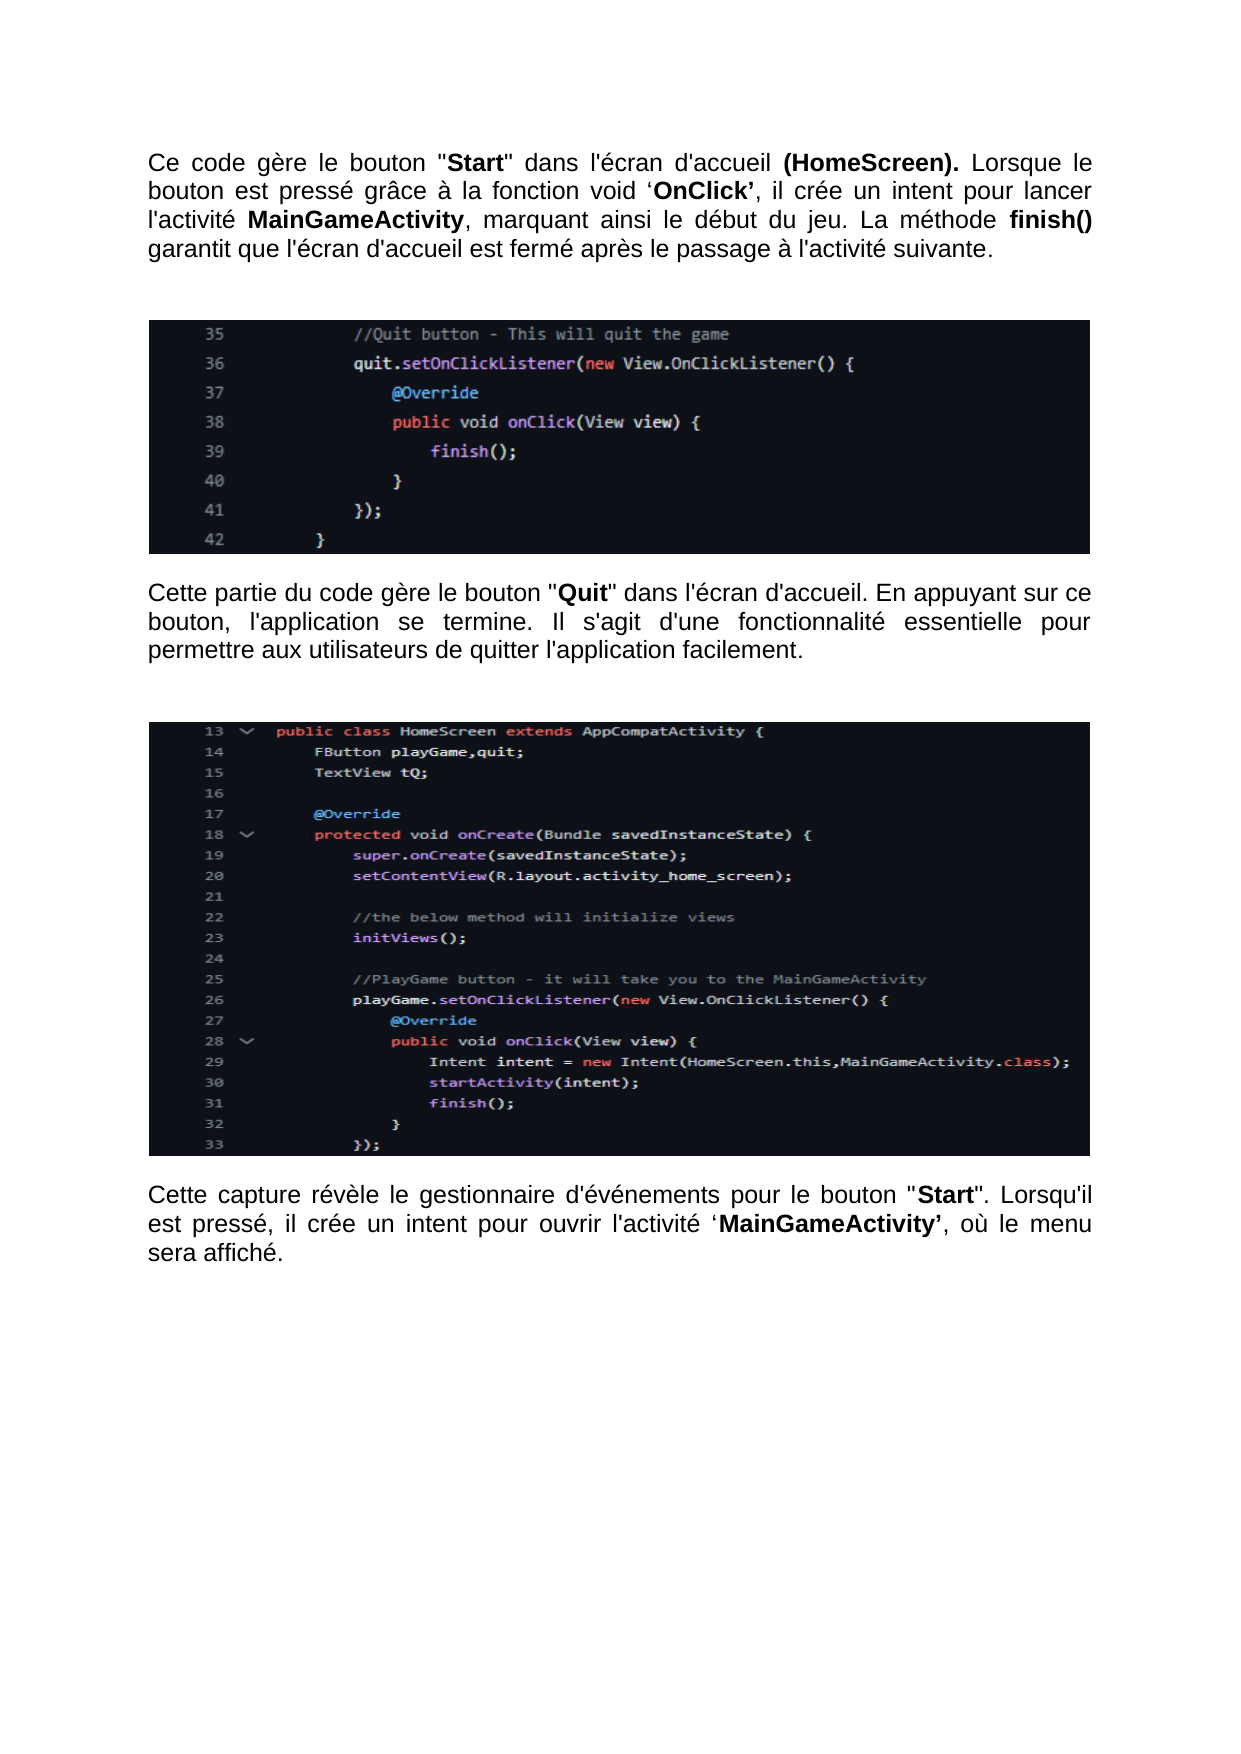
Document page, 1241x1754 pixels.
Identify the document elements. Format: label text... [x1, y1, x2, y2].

text Cette capture révèle le gestionnaire d'événements pour le bouton "Start". Lorsqu'il est pressé, il crée un intent pour ouvrir l'activité ‘MainGameActivity’, où le menu sera affiché. [148, 721, 1093, 1267]
text Ce code gère le bouton "Start" dans l'écran d'accueil (HomeScreen). Lorsque le bouton est pressé grâce à la fonction void ‘OnClick’, il crée un intent pour lancer l'activité MainGameActivity, marquant ainsi le début du jeu. La méthode finish() garantit que l'écran d'accueil est fermé après le passage à l'activité suivante. [148, 148, 1093, 263]
text Cette partie du code gère le bouton "Quit" dans l'écran d'accueil. En appuyant sur ce bouton, l'application se termine. Il s'agit d'une fonctionnalité essentielle pour permettre aux utilisateurs de quitter l'application facilement. [148, 319, 1093, 664]
